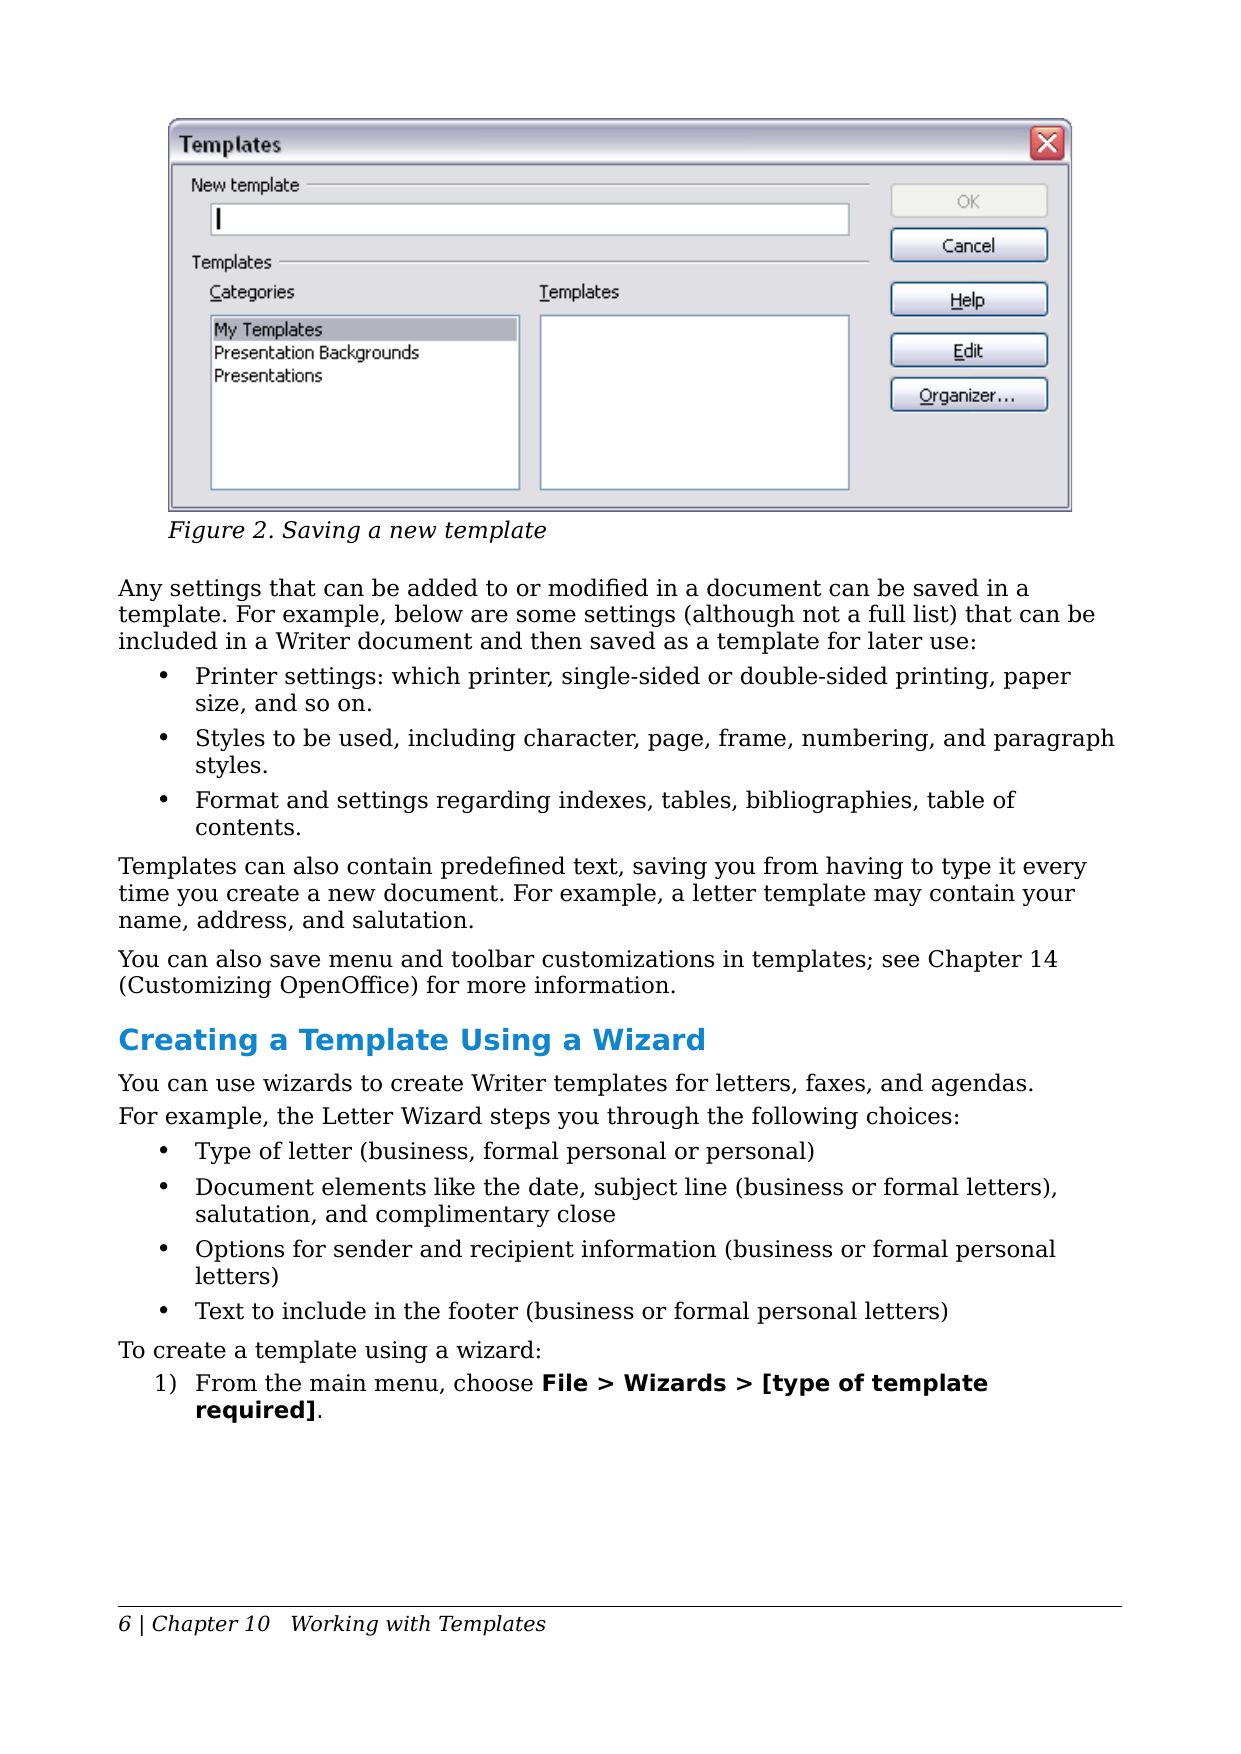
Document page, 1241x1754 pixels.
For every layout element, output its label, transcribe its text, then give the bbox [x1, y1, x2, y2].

subtitle Creating a Template Using a Wizard [118, 1024, 1122, 1058]
list To create a template using a wizard: [118, 1337, 1122, 1364]
list Printer settings: which printer, single-sided or double-sided printing, paper size, and so on. [156, 661, 1122, 717]
list Options for sender and recipient information (business or formal personal letters) [156, 1234, 1122, 1289]
text Figure 2. Saving a new template [168, 518, 1072, 544]
list Format and settings regarding indexes, tables, bibliographies, table of contents. [156, 785, 1122, 841]
list Styles to be used, including character, page, frame, numbering, and paragraph styles. [156, 723, 1122, 779]
list You can use wizards to create Writer templates for letters, faxes, and agendas. [118, 1070, 1122, 1097]
list Document elements like the date, subject line (business or formal letters), salutation, and complimentary close [156, 1172, 1122, 1227]
text You can also save menu and toolbar customizations in templates; see Chapter 14 (Customizing OpenOffice) for more information. [118, 946, 1122, 999]
picture [168, 118, 1073, 512]
text Templates can also contain predefined text, saving you from having to type it every time you create a new document. For example, a letter template may contain your name, address, and salutation. [118, 853, 1122, 933]
list Text to include in the footer (business or formal personal letters) [156, 1296, 1122, 1325]
list Type of letter (business, formal personal or personal) [156, 1136, 1122, 1165]
list Any settings that can be added to or modified in a document can be saved in a template. For example, below are some settings (although not a full list) that can be included in a Writer document and then saved as a template for later use: [118, 575, 1122, 655]
list For example, the Letter Wizard steps you through the following choices: [118, 1103, 1122, 1130]
list From the main menu, choose File > Wizards > [type of template required]. [177, 1371, 1122, 1424]
